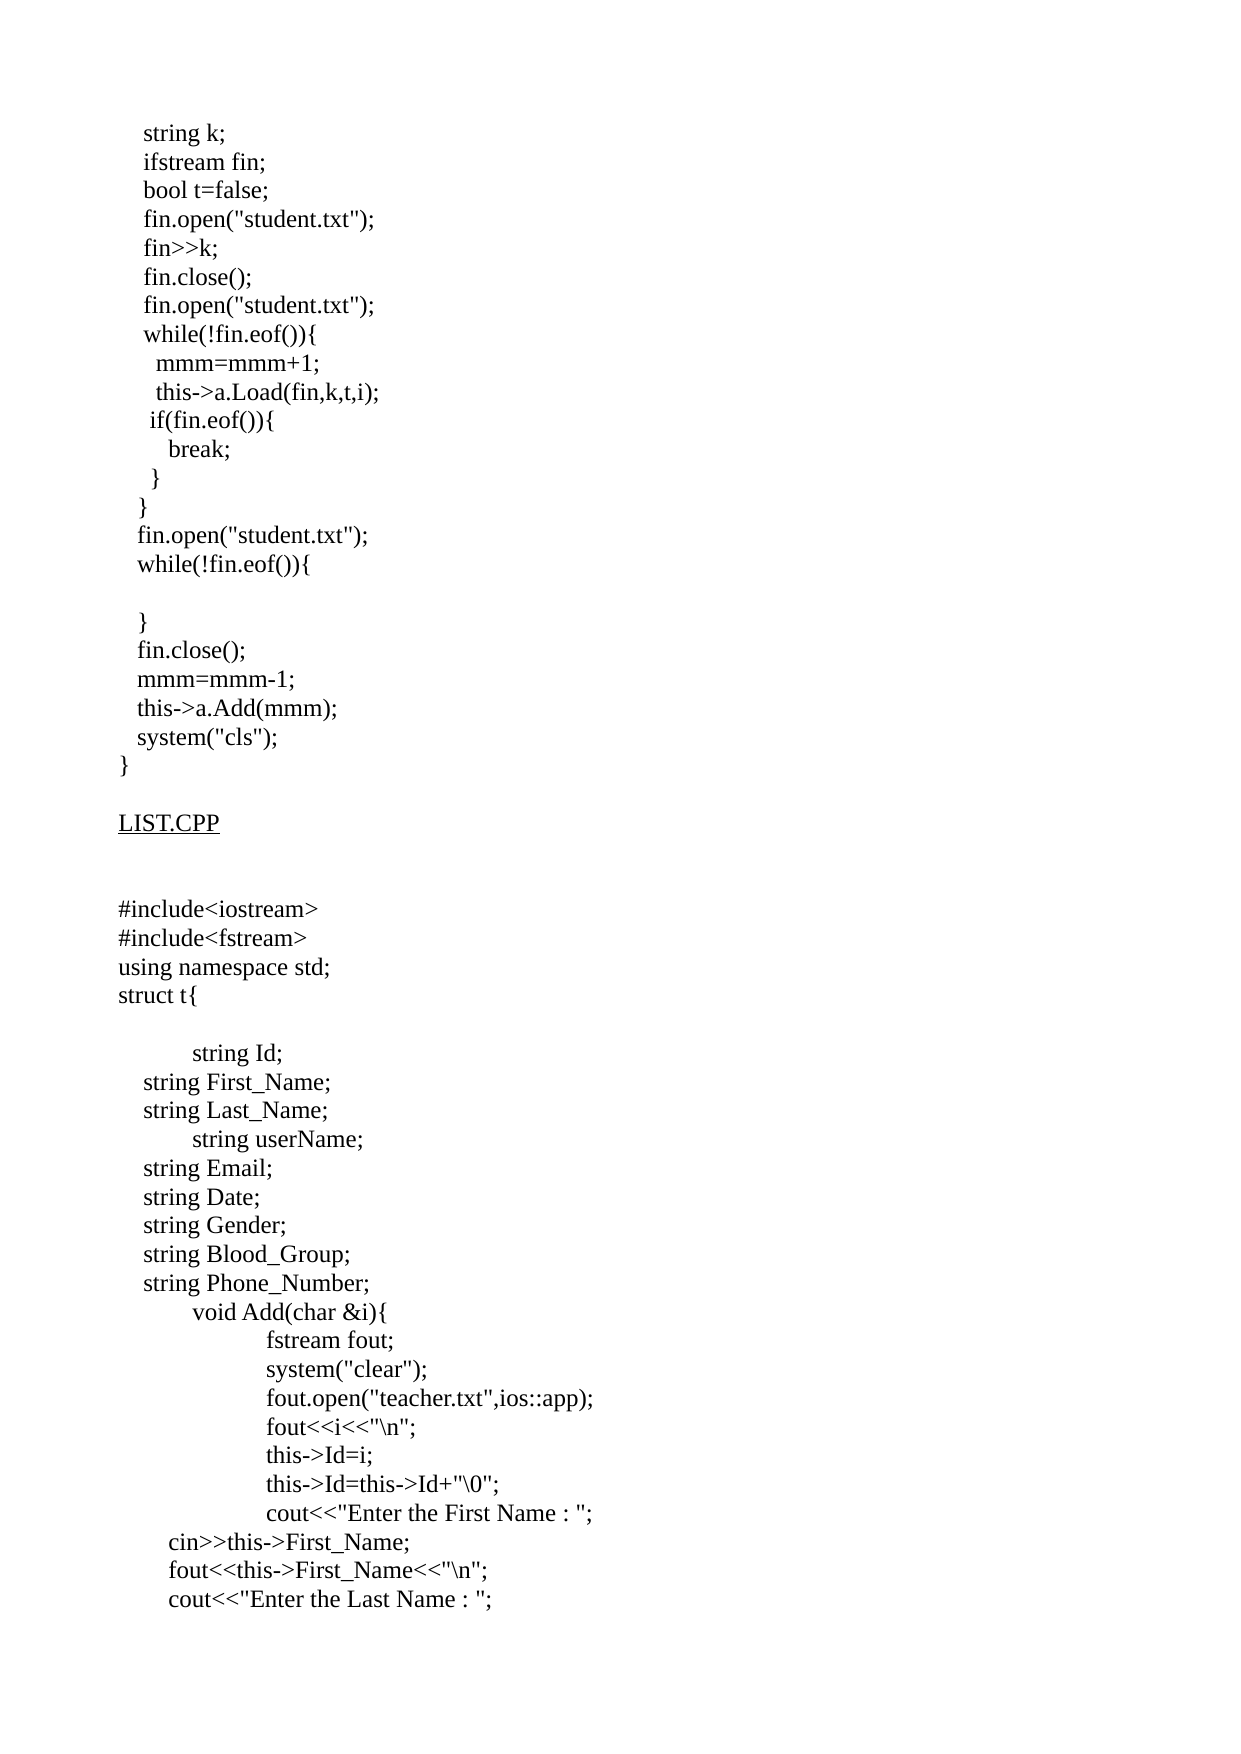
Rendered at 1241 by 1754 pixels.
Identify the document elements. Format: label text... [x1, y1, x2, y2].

text this->a.Add(mmm); [118, 693, 1122, 722]
text string Email; [118, 1153, 1122, 1182]
text } [118, 492, 1122, 521]
text break; [118, 434, 1122, 463]
text fin.close(); [118, 262, 1122, 291]
text #include<iostream> [118, 894, 1122, 923]
text system("clear"); [118, 1354, 1122, 1383]
text } [118, 607, 1122, 636]
text string Last_Name; [118, 1096, 1122, 1124]
text string First_Name; [118, 1067, 1122, 1096]
text mmm=mmm+1; [118, 348, 1122, 377]
text if(fin.eof()){ [118, 406, 1122, 434]
text this->Id=i; [118, 1441, 1122, 1469]
text cin>>this->First_Name; [118, 1527, 1122, 1556]
text this->Id=this->Id+"\0"; [118, 1469, 1122, 1498]
text string Id; [118, 1038, 1122, 1067]
text LIST.CPP [118, 808, 1122, 837]
text string Blood_Group; [118, 1239, 1122, 1268]
text system("cls"); [118, 722, 1122, 751]
text fout<<this->First_Name<<"\n"; [118, 1556, 1122, 1584]
text while(!fin.eof()){ [118, 549, 1122, 578]
text fstream fout; [118, 1326, 1122, 1354]
text this->a.Load(fin,k,t,i); [118, 377, 1122, 406]
text string k; [118, 118, 1122, 147]
text } [118, 751, 1122, 779]
text bool t=false; [118, 176, 1122, 204]
text fin.open("student.txt"); [118, 204, 1122, 233]
text mmm=mmm-1; [118, 664, 1122, 693]
text using namespace std; [118, 952, 1122, 981]
text fout.open("teacher.txt",ios::app); [118, 1383, 1122, 1412]
text fin.open("student.txt"); [118, 521, 1122, 549]
text ifstream fin; [118, 147, 1122, 176]
text #include<fstream> [118, 923, 1122, 952]
text void Add(char &i){ [118, 1297, 1122, 1326]
text string Gender; [118, 1211, 1122, 1239]
text fout<<i<<"\n"; [118, 1412, 1122, 1441]
text string Phone_Number; [118, 1268, 1122, 1297]
text } [118, 463, 1122, 492]
text fin.open("student.txt"); [118, 291, 1122, 319]
text cout<<"Enter the First Name : "; [118, 1498, 1122, 1527]
text fin>>k; [118, 233, 1122, 262]
text string Date; [118, 1182, 1122, 1211]
text struct t{ [118, 981, 1122, 1009]
text fin.close(); [118, 636, 1122, 664]
text while(!fin.eof()){ [118, 319, 1122, 348]
text cout<<"Enter the Last Name : "; [118, 1584, 1122, 1613]
text string userName; [118, 1124, 1122, 1153]
